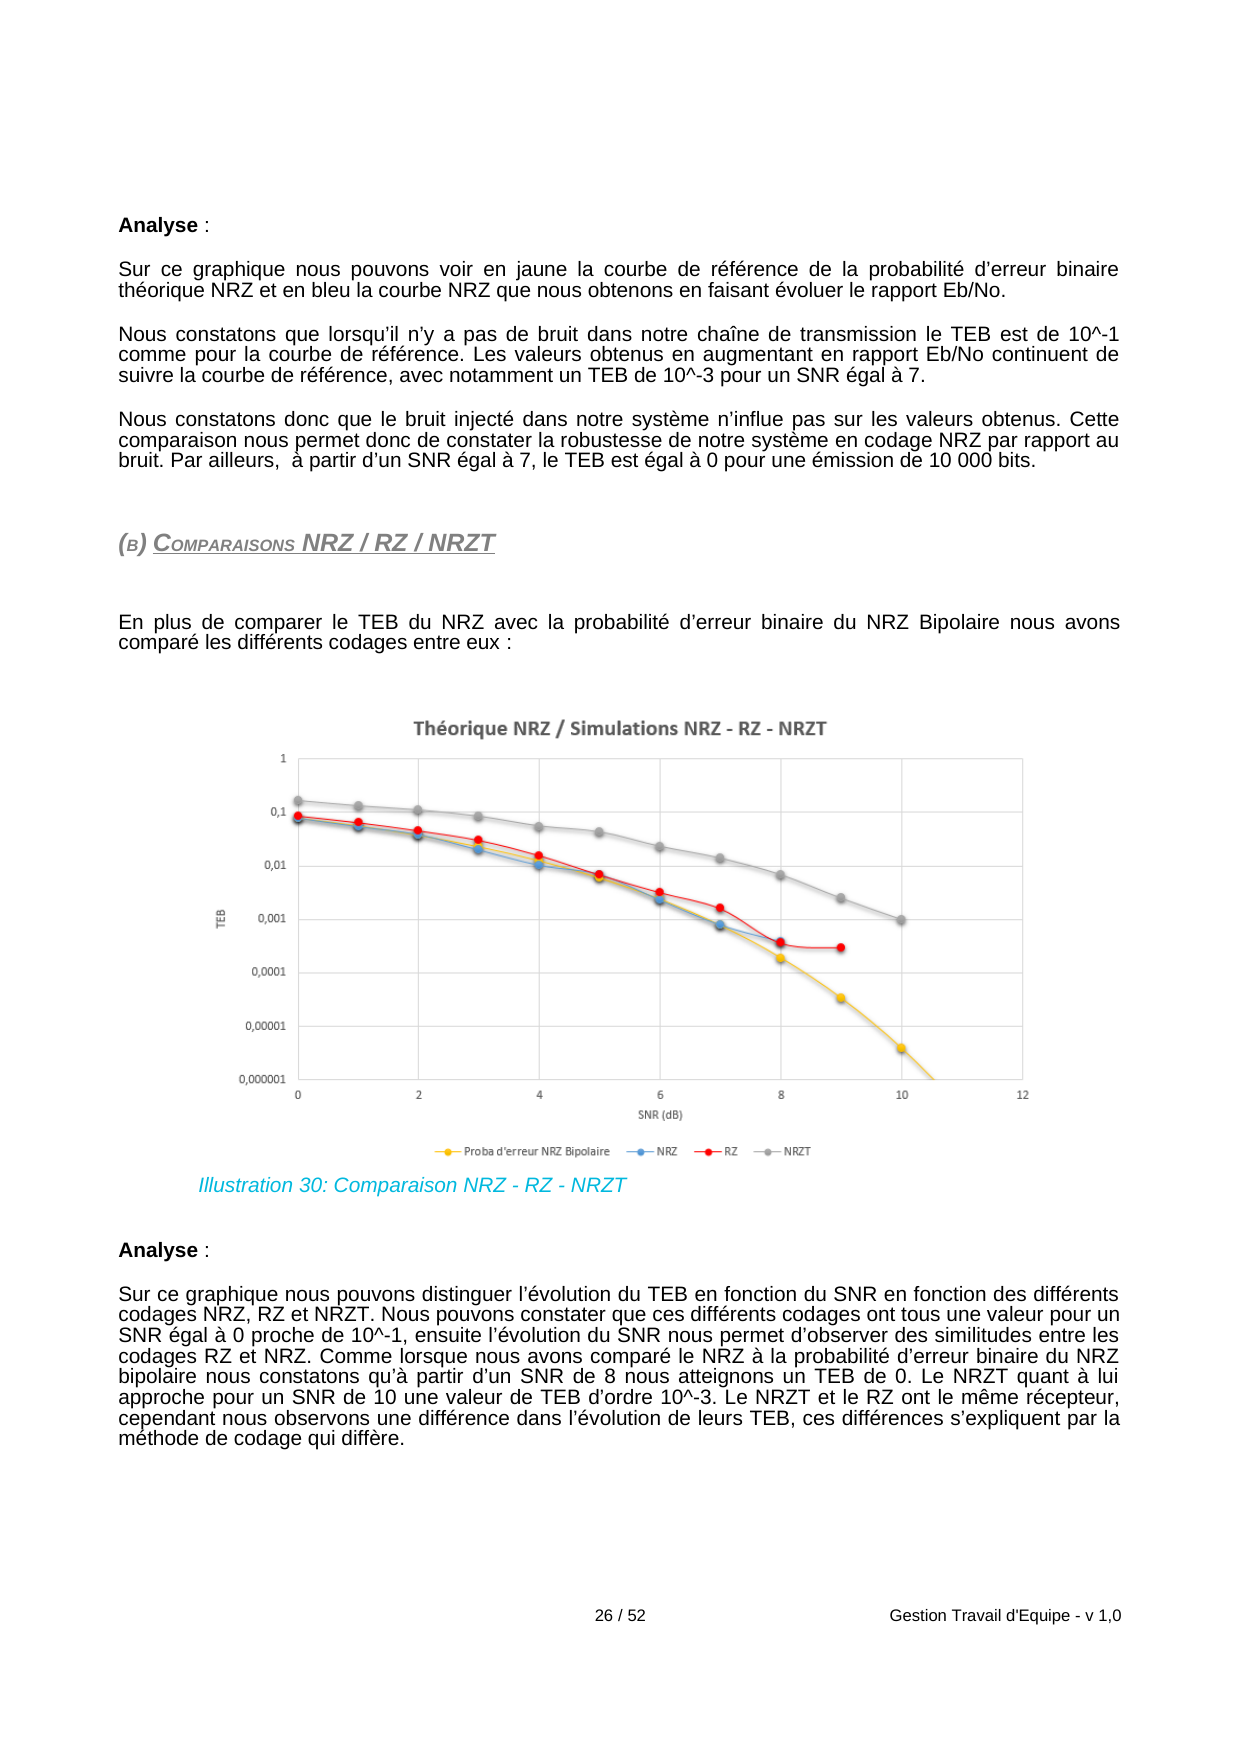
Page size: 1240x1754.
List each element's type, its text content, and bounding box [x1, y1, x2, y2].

text Analyse : [118, 216, 1121, 236]
text Analyse : [118, 1241, 1121, 1261]
text En plus de comparer le TEB du NRZ avec la probabilité d’erreur binaire du NRZ Bipolaire nous avons comparé les différents codages entre eux : [118, 613, 1121, 654]
text Sur ce graphique nous pouvons voir en jaune la courbe de référence de la probabilité d’erreur binaire théorique NRZ et en bleu la courbe NRZ que nous obtenons en faisant évoluer le rapport Eb/No. [118, 260, 1121, 301]
text Nous constatons donc que le bruit injecté dans notre système n’influe pas sur les valeurs obtenus. Cette comparaison nous permet donc de constater la robustesse de notre système en codage NRZ par rapport au bruit. Par ailleurs, à partir d’un SNR égal à 7, le TEB est égal à 0 pour une émission de 10 000 bits. [118, 410, 1121, 472]
picture [198, 708, 1042, 1169]
text Nous constatons que lorsqu’il n’y a pas de bruit dans notre chaîne de transmission le TEB est de 10^-1 comme pour la courbe de référence. Les valeurs obtenus en augmentant en rapport Eb/No continuent de suivre la courbe de référence, avec notamment un TEB de 10^-3 pour un SNR égal à 7. [118, 325, 1121, 387]
subtitle Comparaisons NRZ / RZ / NRZT [118, 528, 1121, 557]
text Illustration 30: Comparaison NRZ - RZ - NRZT [198, 1169, 1041, 1196]
text Sur ce graphique nous pouvons distinguer l’évolution du TEB en fonction du SNR en fonction des différents codages NRZ, RZ et NRZT. Nous pouvons constater que ces différents codages ont tous une valeur pour un SNR égal à 0 proche de 10^-1, ensuite l’évolution du SNR nous permet d’observer des similitudes entre les codages RZ et NRZ. Comme lorsque nous avons comparé le NRZ à la probabilité d’erreur binaire du NRZ bipolaire nous constatons qu’à partir d’un SNR de 8 nous atteignons un TEB de 0. Le NRZT quant à lui approche pour un SNR de 10 une valeur de TEB d’ordre 10^-3. Le NRZT et le RZ ont le même récepteur, cependant nous observons une différence dans l’évolution de leurs TEB, ces différences s’expliquent par la méthode de codage qui diffère. [118, 1285, 1121, 1450]
